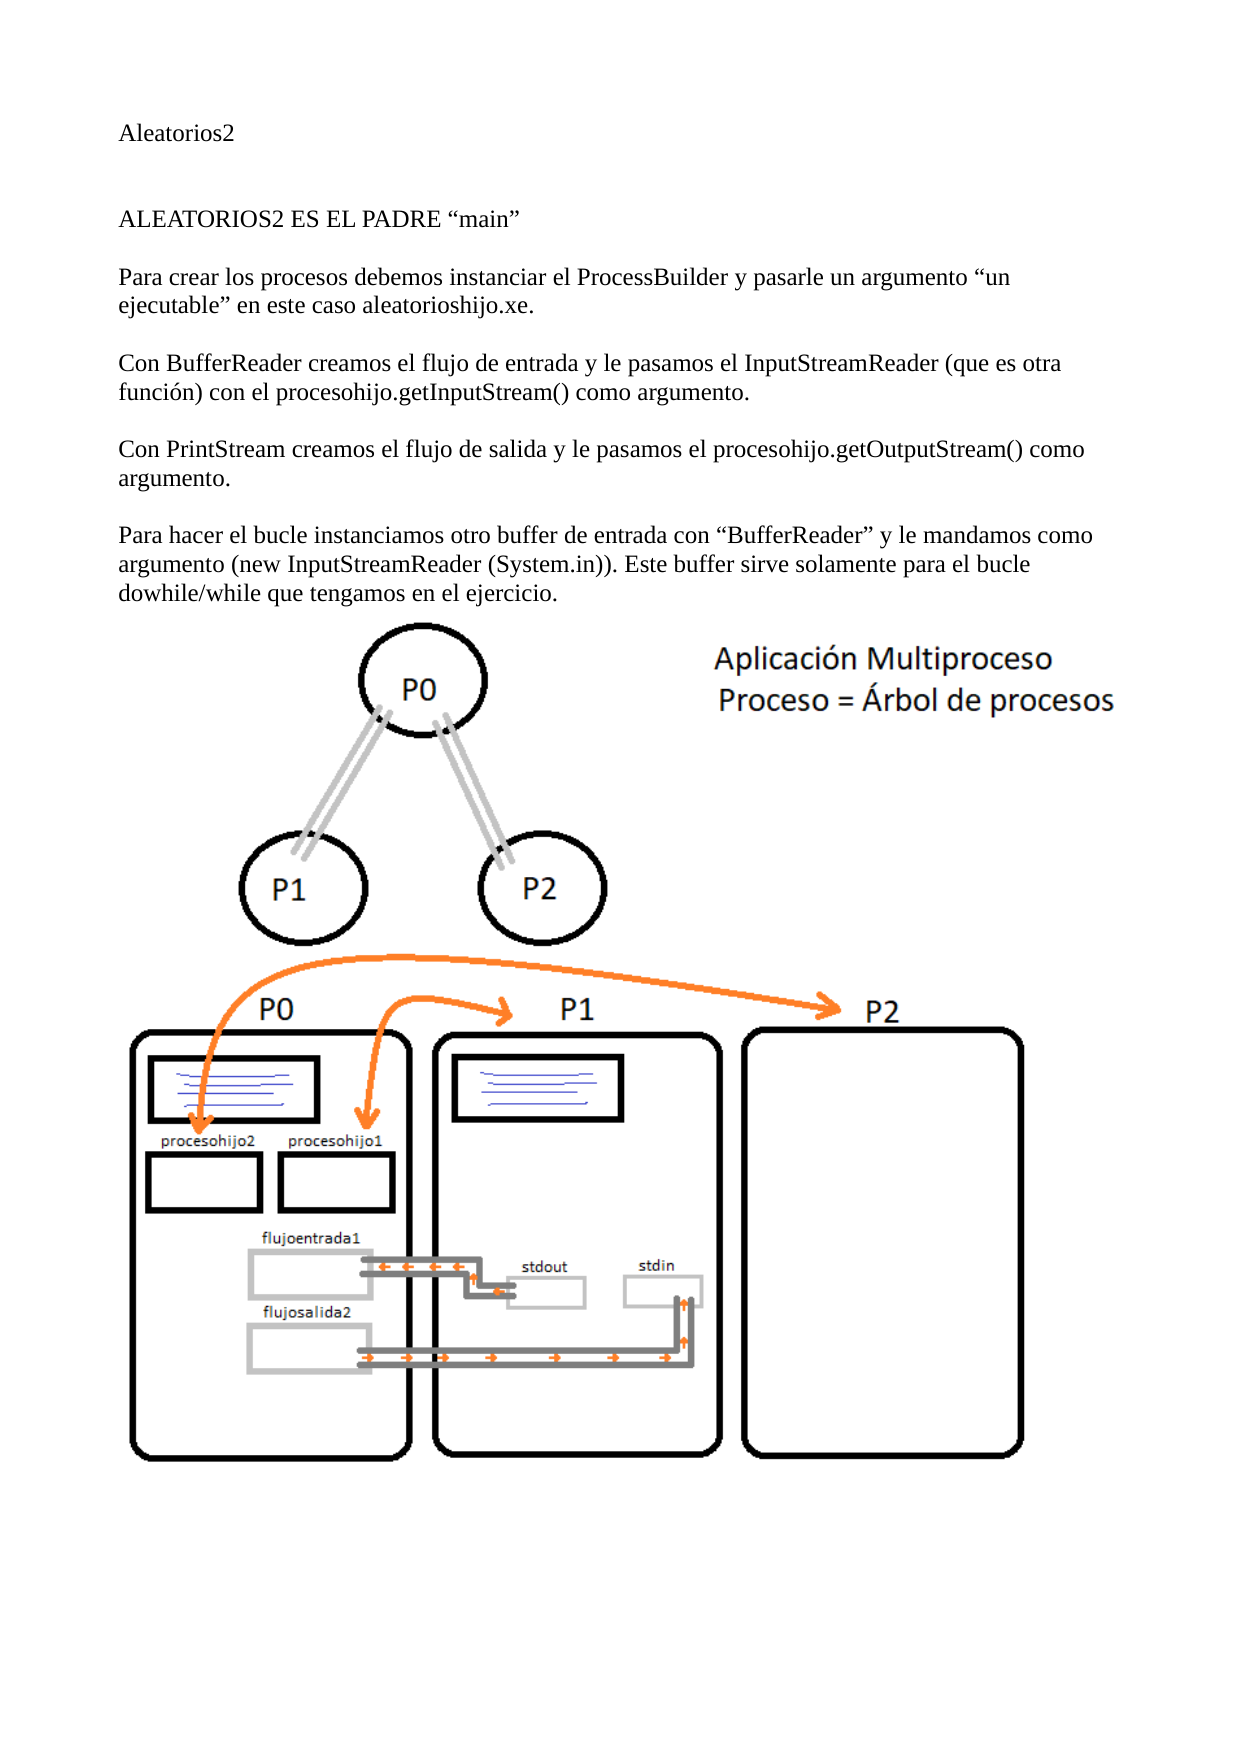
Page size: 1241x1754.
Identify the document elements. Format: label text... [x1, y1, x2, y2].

picture [118, 616, 1123, 1467]
text Con PrintStream creamos el flujo de salida y le pasamos el procesohijo.getOutputStream() como argumento. [118, 434, 1122, 492]
text ALEATORIOS2 ES EL PADRE “main” [118, 204, 1122, 233]
text Para crear los procesos debemos instanciar el ProcessBuilder y pasarle un argumento “un ejecutable” en este caso aleatorioshijo.xe. [118, 262, 1122, 319]
text Con BufferReader creamos el flujo de entrada y le pasamos el InputStreamReader (que es otra función) con el procesohijo.getInputStream() como argumento. [118, 348, 1122, 406]
text Para hacer el bucle instanciamos otro buffer de entrada con “BufferReader” y le mandamos como argumento (new InputStreamReader (System.in)). Este buffer sirve solamente para el bucle dowhile/while que tengamos en el ejercicio. [118, 521, 1122, 607]
text Aleatorios2 [118, 118, 1122, 147]
